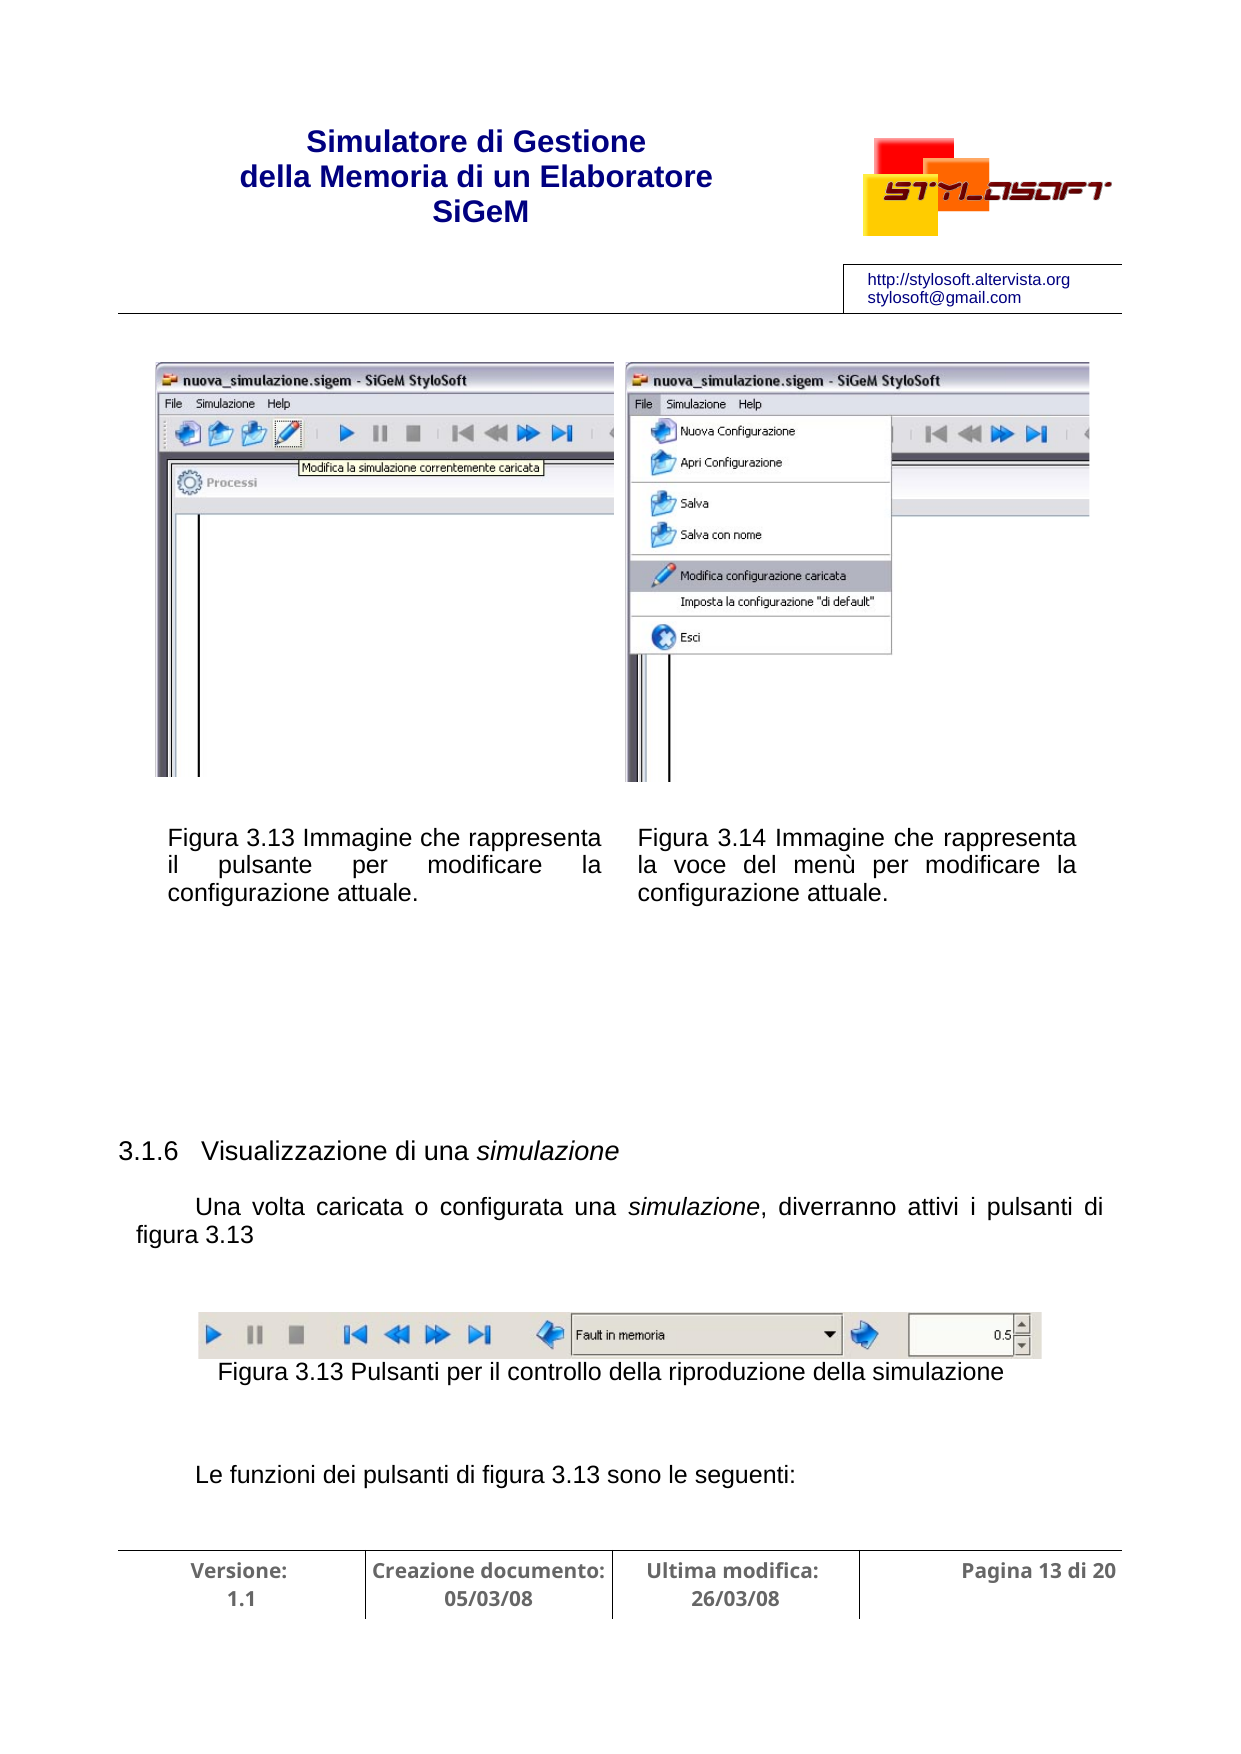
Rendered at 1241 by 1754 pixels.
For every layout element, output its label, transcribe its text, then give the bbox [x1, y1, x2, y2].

table_header [620, 356, 1095, 817]
table_cell Figura 3.14 Immagine che rappresenta la voce del menù per modificare la configurazione attuale. [620, 818, 1095, 913]
picture [848, 123, 1117, 247]
picture [625, 362, 1090, 782]
text Una volta caricata o configurata una simulazione, diverranno attivi i pulsanti di figura 3.13 [136, 1193, 1104, 1249]
picture [198, 1312, 1042, 1359]
table_cell Figura 3.13 Immagine che rappresenta il pulsante per modificare la configurazione attuale. [150, 818, 620, 913]
text Le funzioni dei pulsanti di figura 3.13 sono le seguenti: [136, 1461, 1104, 1489]
subtitle Visualizzazione di una simulazione [118, 1136, 1122, 1166]
table_header [150, 356, 620, 817]
text Figura 3.13 Pulsanti per il controllo della riproduzione della simulazione [118, 1324, 1104, 1386]
picture [155, 362, 614, 777]
